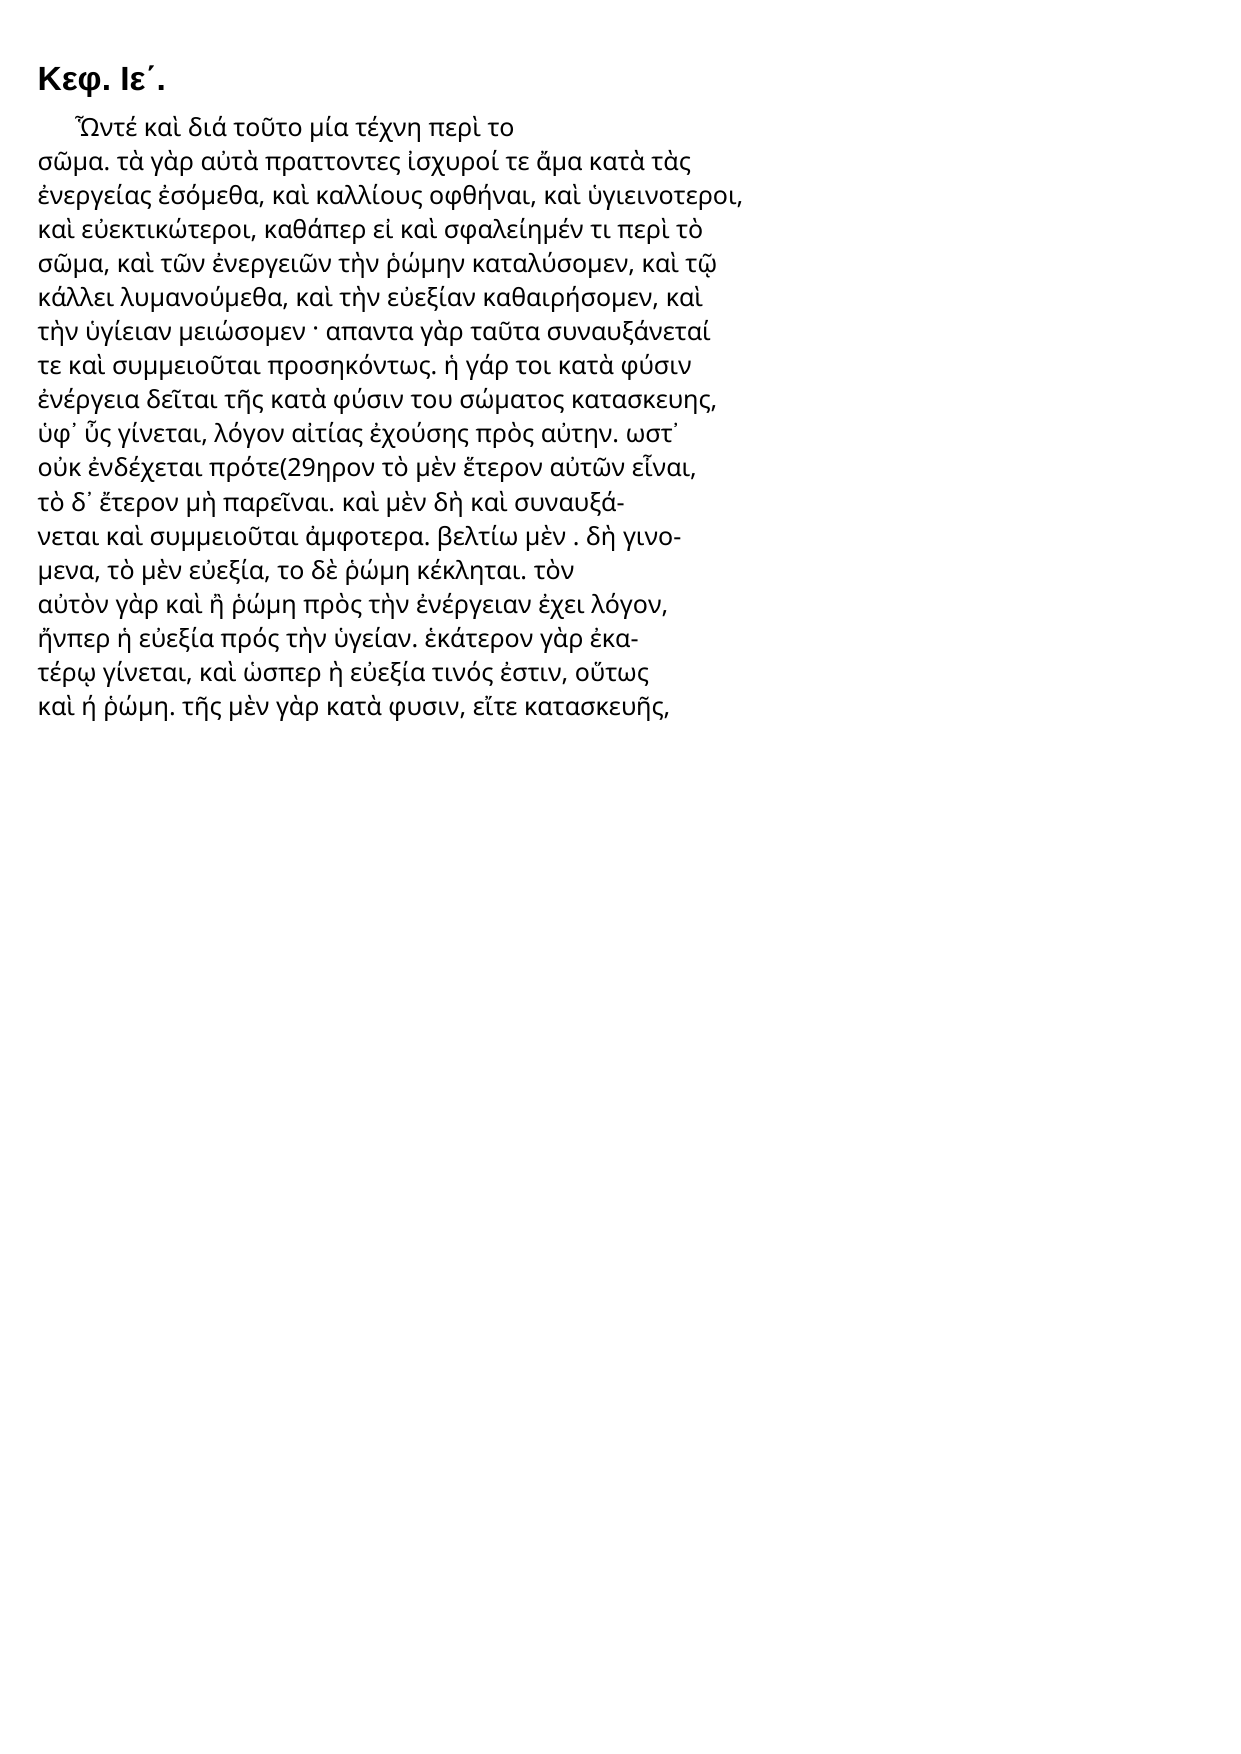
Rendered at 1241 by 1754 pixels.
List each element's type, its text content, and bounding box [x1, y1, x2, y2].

subtitle Κεφ. Ιε΄. [37, 58, 1203, 97]
text Ὧντέ καὶ διά τοῦτο μία τέχνη περὶ το σῶμα. τὰ γὰρ αὐτὰ πραττοντες ἰσχυροί τε ἄμα κατὰ τὰς ἐνεργείας ἐσόμεθα, καὶ καλλίους οφθήναι, καὶ ὑγιεινοτεροι, καὶ εὐεκτικώτεροι, καθάπερ εἰ καὶ σφαλείημέν τι περὶ τὸ σῶμα, καὶ τῶν ἐνεργειῶν τὴν ῥώμην καταλύσομεν, καὶ τῷ κάλλει λυμανούμεθα, καὶ τὴν εὐεξίαν καθαιρήσομεν, καὶ τὴν ὑγίειαν μειώσομεν · απαντα γὰρ ταῦτα συναυξάνεταί τε καὶ συμμειοῦται προσηκόντως. ἡ γάρ τοι κατὰ φύσιν ἐνέργεια δεῖται τῆς κατὰ φύσιν του σώματος κατασκευης, ὑφ᾽ ὖς γίνεται, λόγον αἰτίας ἐχούσης πρὸς αὐτην. ωστ᾽ οὐκ ἐνδέχεται πρότε(29ηρον τὸ μὲν ἕτερον αὐτῶν εἶναι, τὸ δ᾽ ἔτερον μὴ παρεῖναι. καὶ μὲν δὴ καὶ συναυξά- νεται καὶ συμμειοῦται ἀμφοτερα. βελτίω μὲν . δὴ γινο- μενα, τὸ μὲν εὐεξία, το δὲ ῥώμη κέκληται. τὸν αὐτὸν γὰρ καὶ ἢ ῥώμη πρὸς τὴν ἐνέργειαν ἐχει λόγον, ἤνπερ ἡ εὐεξία πρός τὴν ὑγείαν. ἑκάτερον γὰρ ἐκα- τέρῳ γίνεται, καὶ ὡσπερ ὴ εὐεξία τινός ἐστιν, οὕτως καὶ ή ῥώμη. τῆς μὲν γὰρ κατὰ φυσιν, εἴτε κατασκευῆς, [37, 109, 1203, 723]
